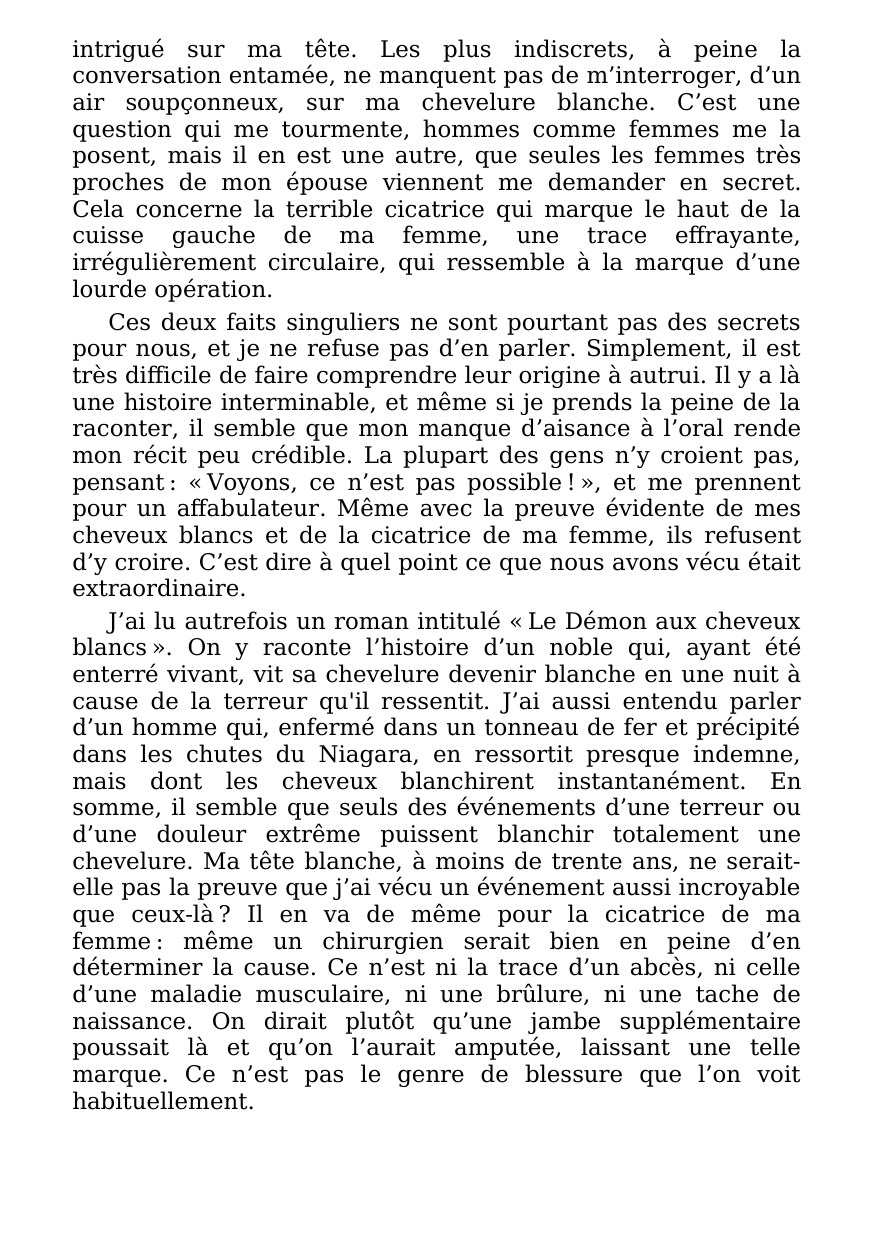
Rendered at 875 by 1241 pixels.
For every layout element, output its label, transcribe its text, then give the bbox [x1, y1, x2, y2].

text Ces deux faits singuliers ne sont pourtant pas des secrets pour nous, et je ne refuse pas d’en parler. Simplement, il est très difficile de faire comprendre leur origine à autrui. Il y a là une histoire interminable, et même si je prends la peine de la raconter, il semble que mon manque d’aisance à l’oral rende mon récit peu crédible. La plupart des gens n’y croient pas, pensant : « Voyons, ce n’est pas possible ! », et me prennent pour un affabulateur. Même avec la preuve évidente de mes cheveux blancs et de la cicatrice de ma femme, ils refusent d’y croire. C’est dire à quel point ce que nous avons vécu était extraordinaire. [72, 309, 802, 602]
text intrigué sur ma tête. Les plus indiscrets, à peine la conversation entamée, ne manquent pas de m’interroger, d’un air soupçonneux, sur ma chevelure blanche. C’est une question qui me tourmente, hommes comme femmes me la posent, mais il en est une autre, que seules les femmes très proches de mon épouse viennent me demander en secret. Cela concerne la terrible cicatrice qui marque le haut de la cuisse gauche de ma femme, une trace effrayante, irrégulièrement circulaire, qui ressemble à la marque d’une lourde opération. [72, 36, 802, 303]
text J’ai lu autrefois un roman intitulé « Le Démon aux cheveux blancs ». On y raconte l’histoire d’un noble qui, ayant été enterré vivant, vit sa chevelure devenir blanche en une nuit à cause de la terreur qu'il ressentit. J’ai aussi entendu parler d’un homme qui, enfermé dans un tonneau de fer et précipité dans les chutes du Niagara, en ressortit presque indemne, mais dont les cheveux blanchirent instantanément. En somme, il semble que seuls des événements d’une terreur ou d’une douleur extrême puissent blanchir totalement une chevelure. Ma tête blanche, à moins de trente ans, ne serait-elle pas la preuve que j’ai vécu un événement aussi incroyable que ceux-là ? Il en va de même pour la cicatrice de ma femme : même un chirurgien serait bien en peine d’en déterminer la cause. Ce n’est ni la trace d’un abcès, ni celle d’une maladie musculaire, ni une brûlure, ni une tache de naissance. On dirait plutôt qu’une jambe supplémentaire poussait là et qu’on l’aurait amputée, laissant une telle marque. Ce n’est pas le genre de blessure que l’on voit habituellement. [72, 608, 802, 1114]
